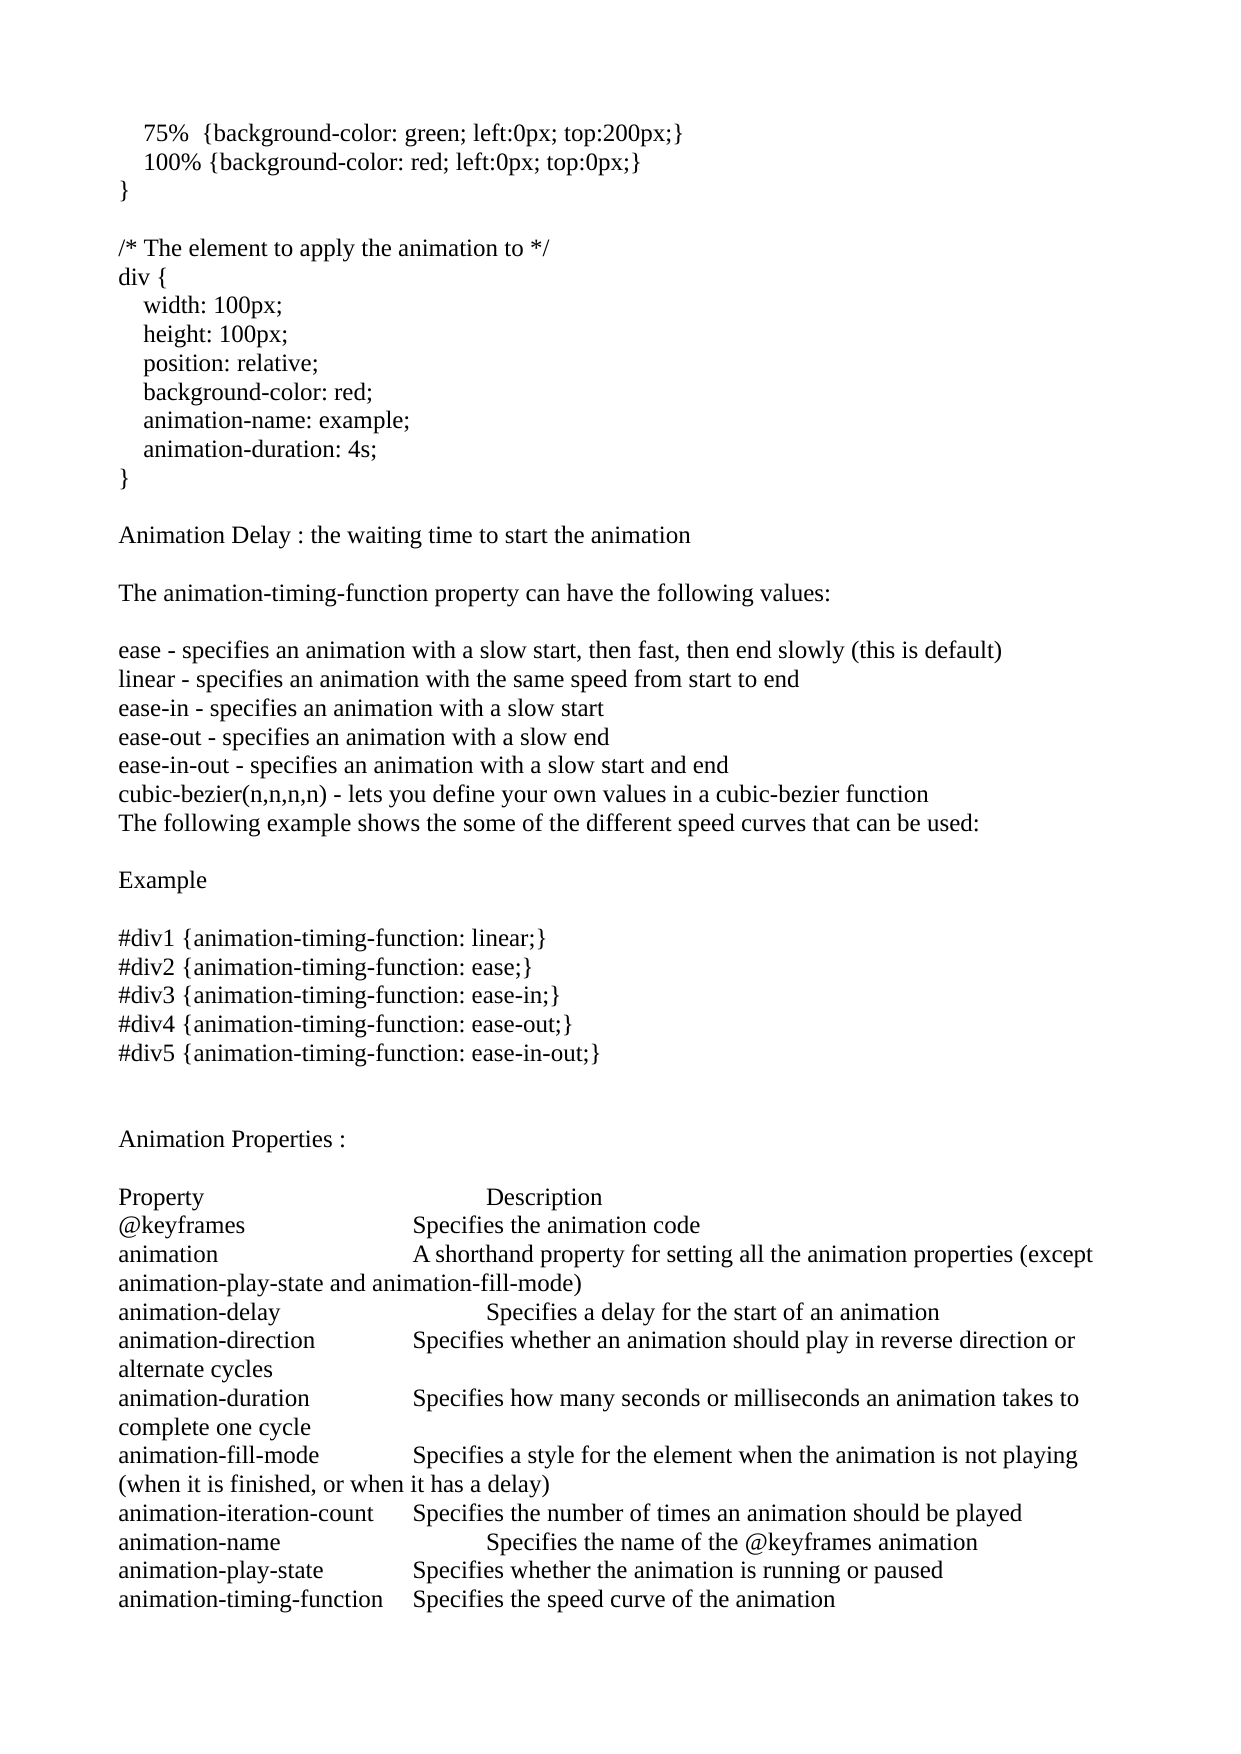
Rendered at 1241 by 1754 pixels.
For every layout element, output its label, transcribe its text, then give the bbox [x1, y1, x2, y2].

text } [118, 176, 1122, 204]
text animation-duration Specifies how many seconds or milliseconds an animation takes to complete one cycle [118, 1383, 1122, 1441]
text @keyframes Specifies the animation code [118, 1211, 1122, 1239]
text ease - specifies an animation with a slow start, then fast, then end slowly (this is default) [118, 636, 1122, 664]
text linear - specifies an animation with the same speed from start to end [118, 664, 1122, 693]
text animation-iteration-count Specifies the number of times an animation should be played [118, 1498, 1122, 1527]
text #div4 {animation-timing-function: ease-out;} [118, 1009, 1122, 1038]
text position: relative; [118, 348, 1122, 377]
text Animation Properties : [118, 1124, 1122, 1153]
text div { [118, 262, 1122, 291]
text animation-delay Specifies a delay for the start of an animation [118, 1297, 1122, 1326]
text animation-name: example; [118, 406, 1122, 434]
text ease-in-out - specifies an animation with a slow start and end [118, 751, 1122, 779]
text ease-in - specifies an animation with a slow start [118, 693, 1122, 722]
text The animation-timing-function property can have the following values: [118, 578, 1122, 607]
text Property Description [118, 1182, 1122, 1211]
text 75% {background-color: green; left:0px; top:200px;} [118, 118, 1122, 147]
text #div2 {animation-timing-function: ease;} [118, 952, 1122, 981]
text cubic-bezier(n,n,n,n) - lets you define your own values in a cubic-bezier function [118, 779, 1122, 808]
text animation-play-state Specifies whether the animation is running or paused [118, 1556, 1122, 1584]
text animation-fill-mode Specifies a style for the element when the animation is not playing (when it is finished, or when it has a delay) [118, 1441, 1122, 1498]
text #div1 {animation-timing-function: linear;} [118, 923, 1122, 952]
text 100% {background-color: red; left:0px; top:0px;} [118, 147, 1122, 176]
text Animation Delay : the waiting time to start the animation [118, 521, 1122, 549]
text animation-direction Specifies whether an animation should play in reverse direction or alternate cycles [118, 1326, 1122, 1383]
text width: 100px; [118, 291, 1122, 319]
text animation A shorthand property for setting all the animation properties (except animation-play-state and animation-fill-mode) [118, 1239, 1122, 1297]
text The following example shows the some of the different speed curves that can be used: [118, 808, 1122, 837]
text #div5 {animation-timing-function: ease-in-out;} [118, 1038, 1122, 1067]
text animation-name Specifies the name of the @keyframes animation [118, 1527, 1122, 1556]
text background-color: red; [118, 377, 1122, 406]
text ease-out - specifies an animation with a slow end [118, 722, 1122, 751]
text animation-timing-function Specifies the speed curve of the animation [118, 1584, 1122, 1613]
text animation-duration: 4s; [118, 434, 1122, 463]
text /* The element to apply the animation to */ [118, 233, 1122, 262]
text #div3 {animation-timing-function: ease-in;} [118, 981, 1122, 1009]
text } [118, 463, 1122, 492]
text Example [118, 866, 1122, 894]
text height: 100px; [118, 319, 1122, 348]
